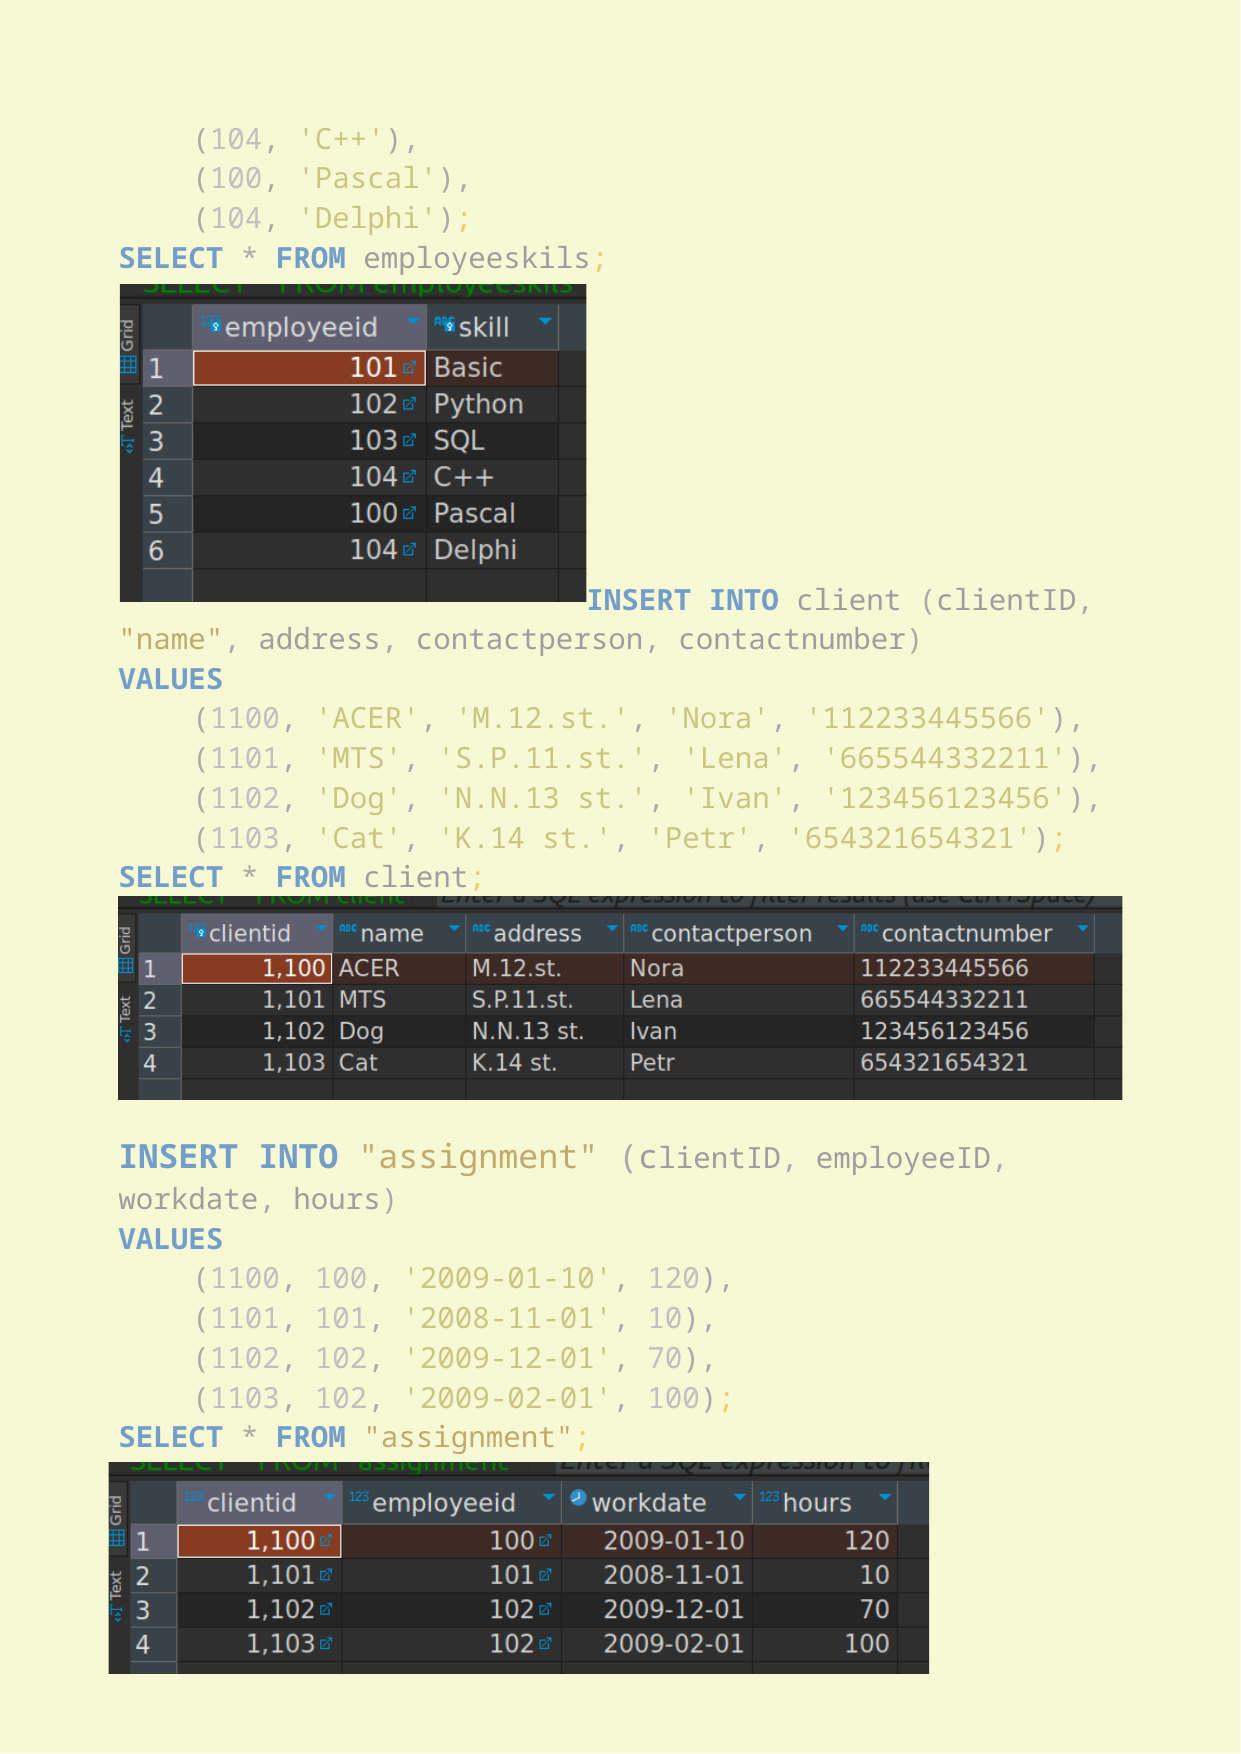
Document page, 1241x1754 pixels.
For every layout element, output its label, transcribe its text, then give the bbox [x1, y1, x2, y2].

text VALUES [118, 1218, 1122, 1258]
text SELECT * FROM client; [118, 857, 1122, 896]
text (1103, 102, '2009-02-01', 100); [118, 1377, 1122, 1417]
text SELECT * FROM "assignment"; [118, 1417, 1122, 1456]
text INSERT INTO "assignment" (clientID, employeeID, workdate, hours) [118, 1133, 1122, 1218]
text (1101, 'MTS', 'S.P.11.st.', 'Lena', '665544332211'), [118, 737, 1122, 777]
text (1100, 100, '2009-01-10', 120), [118, 1258, 1122, 1297]
text (1102, 102, '2009-12-01', 70), [118, 1337, 1122, 1377]
text (104, 'C++'), [118, 118, 1122, 158]
text (100, 'Pascal'), [118, 158, 1122, 197]
text (1103, 'Cat', 'K.14 st.', 'Petr', '654321654321'); [118, 817, 1122, 857]
text INSERT INTO client (clientID, "name", address, contactperson, contactnumber) [118, 579, 1122, 658]
text VALUES [118, 658, 1122, 698]
text (104, 'Delphi'); [118, 197, 1122, 237]
text SELECT * FROM employeeskils; [118, 237, 1122, 277]
picture [118, 896, 1123, 1100]
text (1101, 101, '2008-11-01', 10), [118, 1297, 1122, 1337]
picture [108, 1462, 930, 1674]
picture [119, 284, 587, 602]
text (1100, 'ACER', 'M.12.st.', 'Nora', '112233445566'), [118, 698, 1122, 737]
text (1102, 'Dog', 'N.N.13 st.', 'Ivan', '123456123456'), [118, 777, 1122, 817]
picture [120, 964, 127, 971]
